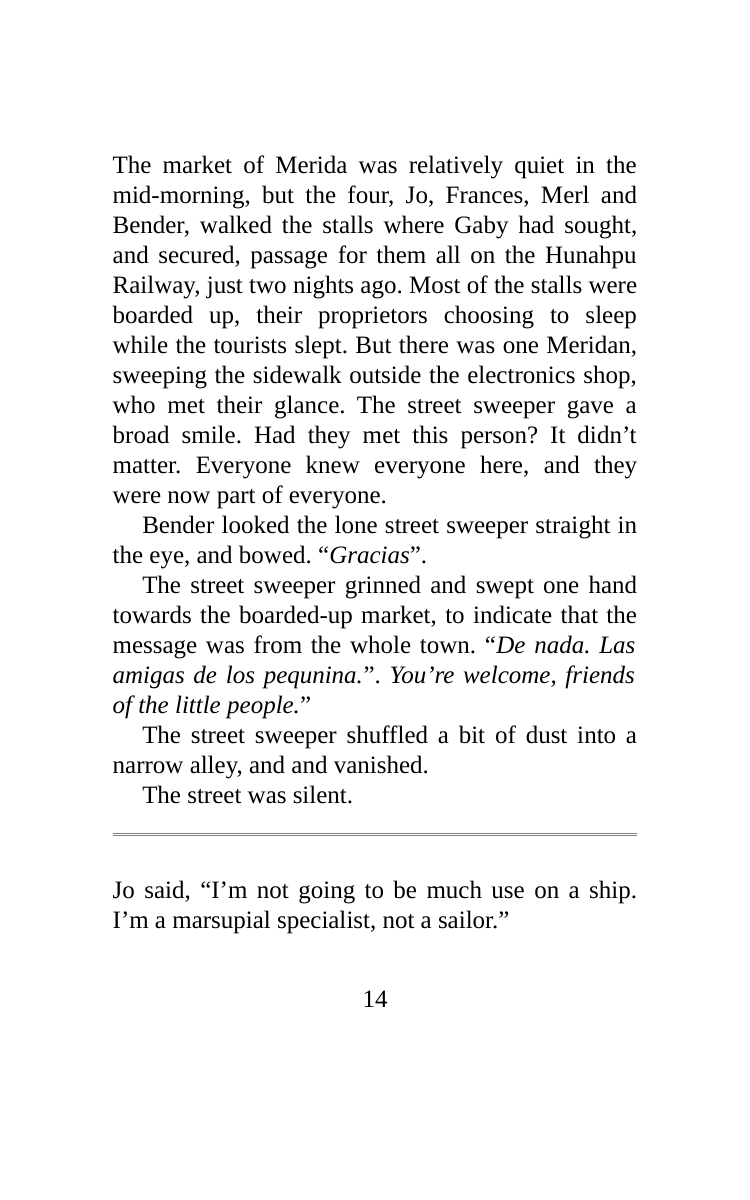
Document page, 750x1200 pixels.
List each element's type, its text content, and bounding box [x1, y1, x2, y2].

text The street was silent. [112, 780, 637, 810]
text Bender looked the lone street sweeper straight in the eye, and bowed. “Gracias”. [112, 510, 637, 570]
text The street sweeper grinned and swept one hand towards the boarded-up market, to indicate that the message was from the whole town. “De nada. Las amigas de los pequnina.”. You’re welcome, friends of the little people.” [112, 570, 637, 720]
text The street sweeper shuffled a bit of dust into a narrow alley, and and vanished. [112, 720, 637, 780]
text Jo said, “I’m not going to be much use on a ship. I’m a marsupial specialist, not a sailor.” [112, 874, 637, 934]
text The market of Merida was relatively quiet in the mid-morning, but the four, Jo, Frances, Merl and Bender, walked the stalls where Gaby had sought, and secured, passage for them all on the Hunahpu Railway, just two nights ago. Most of the stalls were boarded up, their proprietors choosing to sleep while the tourists slept. But there was one Meridan, sweeping the sidewalk outside the electronics shop, who met their glance. The street sweeper gave a broad smile. Had they met this person? It didn’t matter. Everyone knew everyone here, and they were now part of everyone. [112, 150, 637, 510]
